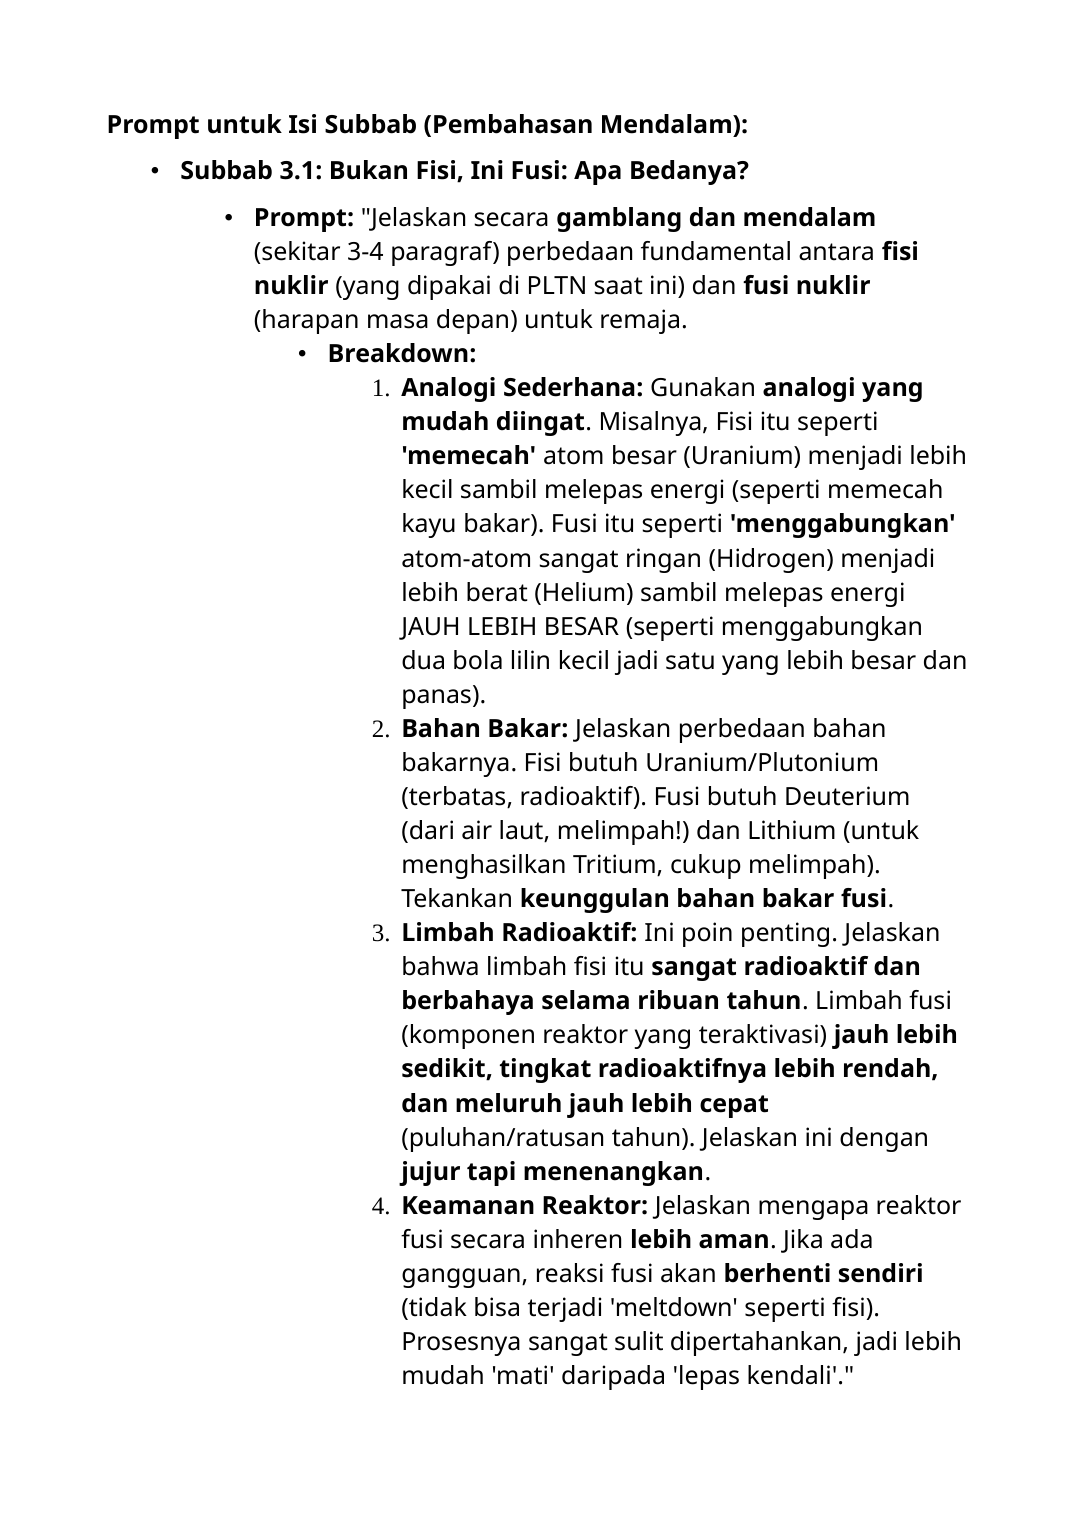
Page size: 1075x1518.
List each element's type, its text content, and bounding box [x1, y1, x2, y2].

list Analogi Sederhana: Gunakan analogi yang mudah diingat. Misalnya, Fisi itu seperti 'memecah' atom besar (Uranium) menjadi lebih kecil sambil melepas energi (seperti memecah kayu bakar). Fusi itu seperti 'menggabungkan' atom-atom sangat ringan (Hidrogen) menjadi lebih berat (Helium) sambil melepas energi JAUH LEBIH BESAR (seperti menggabungkan dua bola lilin kecil jadi satu yang lebih besar dan panas). [372, 370, 968, 711]
list Prompt: "Jelaskan secara gamblang dan mendalam (sekitar 3-4 paragraf) perbedaan fundamental antara fisi nuklir (yang dipakai di PLTN saat ini) dan fusi nuklir (harapan masa depan) untuk remaja. [224, 199, 968, 336]
list Limbah Radioaktif: Ini poin penting. Jelaskan bahwa limbah fisi itu sangat radioaktif dan berbahaya selama ribuan tahun. Limbah fusi (komponen reaktor yang teraktivasi) jauh lebih sedikit, tingkat radioaktifnya lebih rendah, dan meluruh jauh lebih cepat (puluhan/ratusan tahun). Jelaskan ini dengan jujur tapi menenangkan. [372, 915, 968, 1187]
text Prompt untuk Isi Subbab (Pembahasan Mendalam): [106, 106, 968, 141]
list Bahan Bakar: Jelaskan perbedaan bahan bakarnya. Fisi butuh Uranium/Plutonium (terbatas, radioaktif). Fusi butuh Deuterium (dari air laut, melimpah!) dan Lithium (untuk menghasilkan Tritium, cukup melimpah). Tekankan keunggulan bahan bakar fusi. [372, 711, 968, 915]
list Breakdown: [298, 336, 968, 370]
list Keamanan Reaktor: Jelaskan mengapa reaktor fusi secara inheren lebih aman. Jika ada gangguan, reaksi fusi akan berhenti sendiri (tidak bisa terjadi 'meltdown' seperti fisi). Prosesnya sangat sulit dipertahankan, jadi lebih mudah 'mati' daripada 'lepas kendali'." [372, 1187, 968, 1392]
list Subbab 3.1: Bukan Fisi, Ini Fusi: Apa Bedanya? [151, 153, 968, 187]
